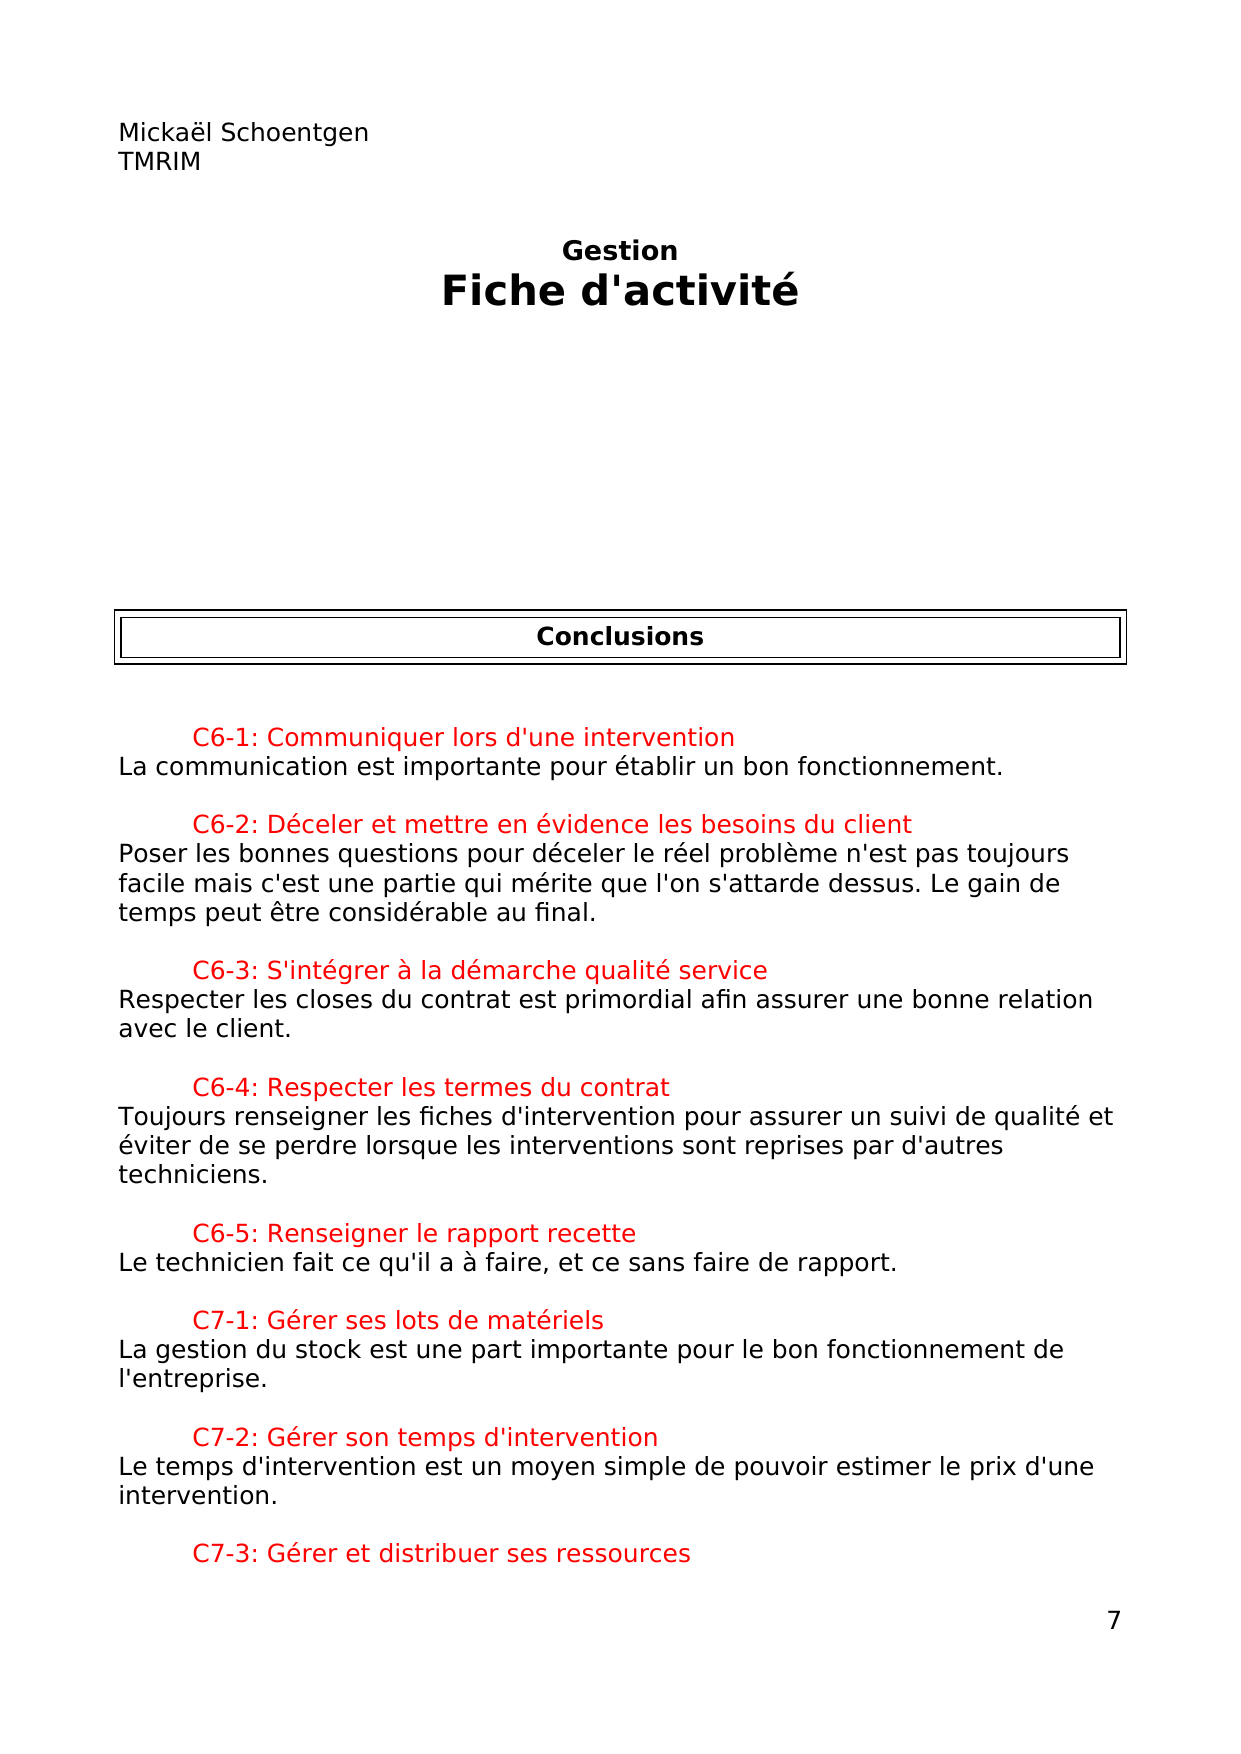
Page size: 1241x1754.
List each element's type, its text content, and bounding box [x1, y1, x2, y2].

text C6-1: Communiquer lors d'une intervention [118, 723, 1122, 752]
text Respecter les closes du contrat est primordial afin assurer une bonne relation avec le client. [118, 986, 1122, 1044]
text La communication est importante pour établir un bon fonctionnement. [118, 752, 1122, 781]
text C7-3: Gérer et distribuer ses ressources [118, 1540, 1122, 1569]
text Poser les bonnes questions pour déceler le réel problème n'est pas toujours facile mais c'est une partie qui mérite que l'on s'attarde dessus. Le gain de temps peut être considérable au final. [118, 840, 1122, 927]
text C6-5: Renseigner le rapport recette [118, 1219, 1122, 1248]
text C6-3: S'intégrer à la démarche qualité service [118, 956, 1122, 986]
text Toujours renseigner les fiches d'intervention pour assurer un suivi de qualité et éviter de se perdre lorsque les interventions sont reprises par d'autres techniciens. [118, 1102, 1122, 1190]
text C6-2: Déceler et mettre en évidence les besoins du client [118, 811, 1122, 840]
text C7-1: Gérer ses lots de matériels [118, 1306, 1122, 1336]
text Le technicien fait ce qu'il a à faire, et ce sans faire de rapport. [118, 1248, 1122, 1277]
text Le temps d'intervention est un moyen simple de pouvoir estimer le prix d'une intervention. [118, 1452, 1122, 1511]
text La gestion du stock est une part importante pour le bon fonctionnement de l'entreprise. [118, 1336, 1122, 1394]
text C7-2: Gérer son temps d'intervention [118, 1423, 1122, 1452]
table_header Conclusions [118, 611, 1122, 657]
text C6-4: Respecter les termes du contrat [118, 1073, 1122, 1102]
